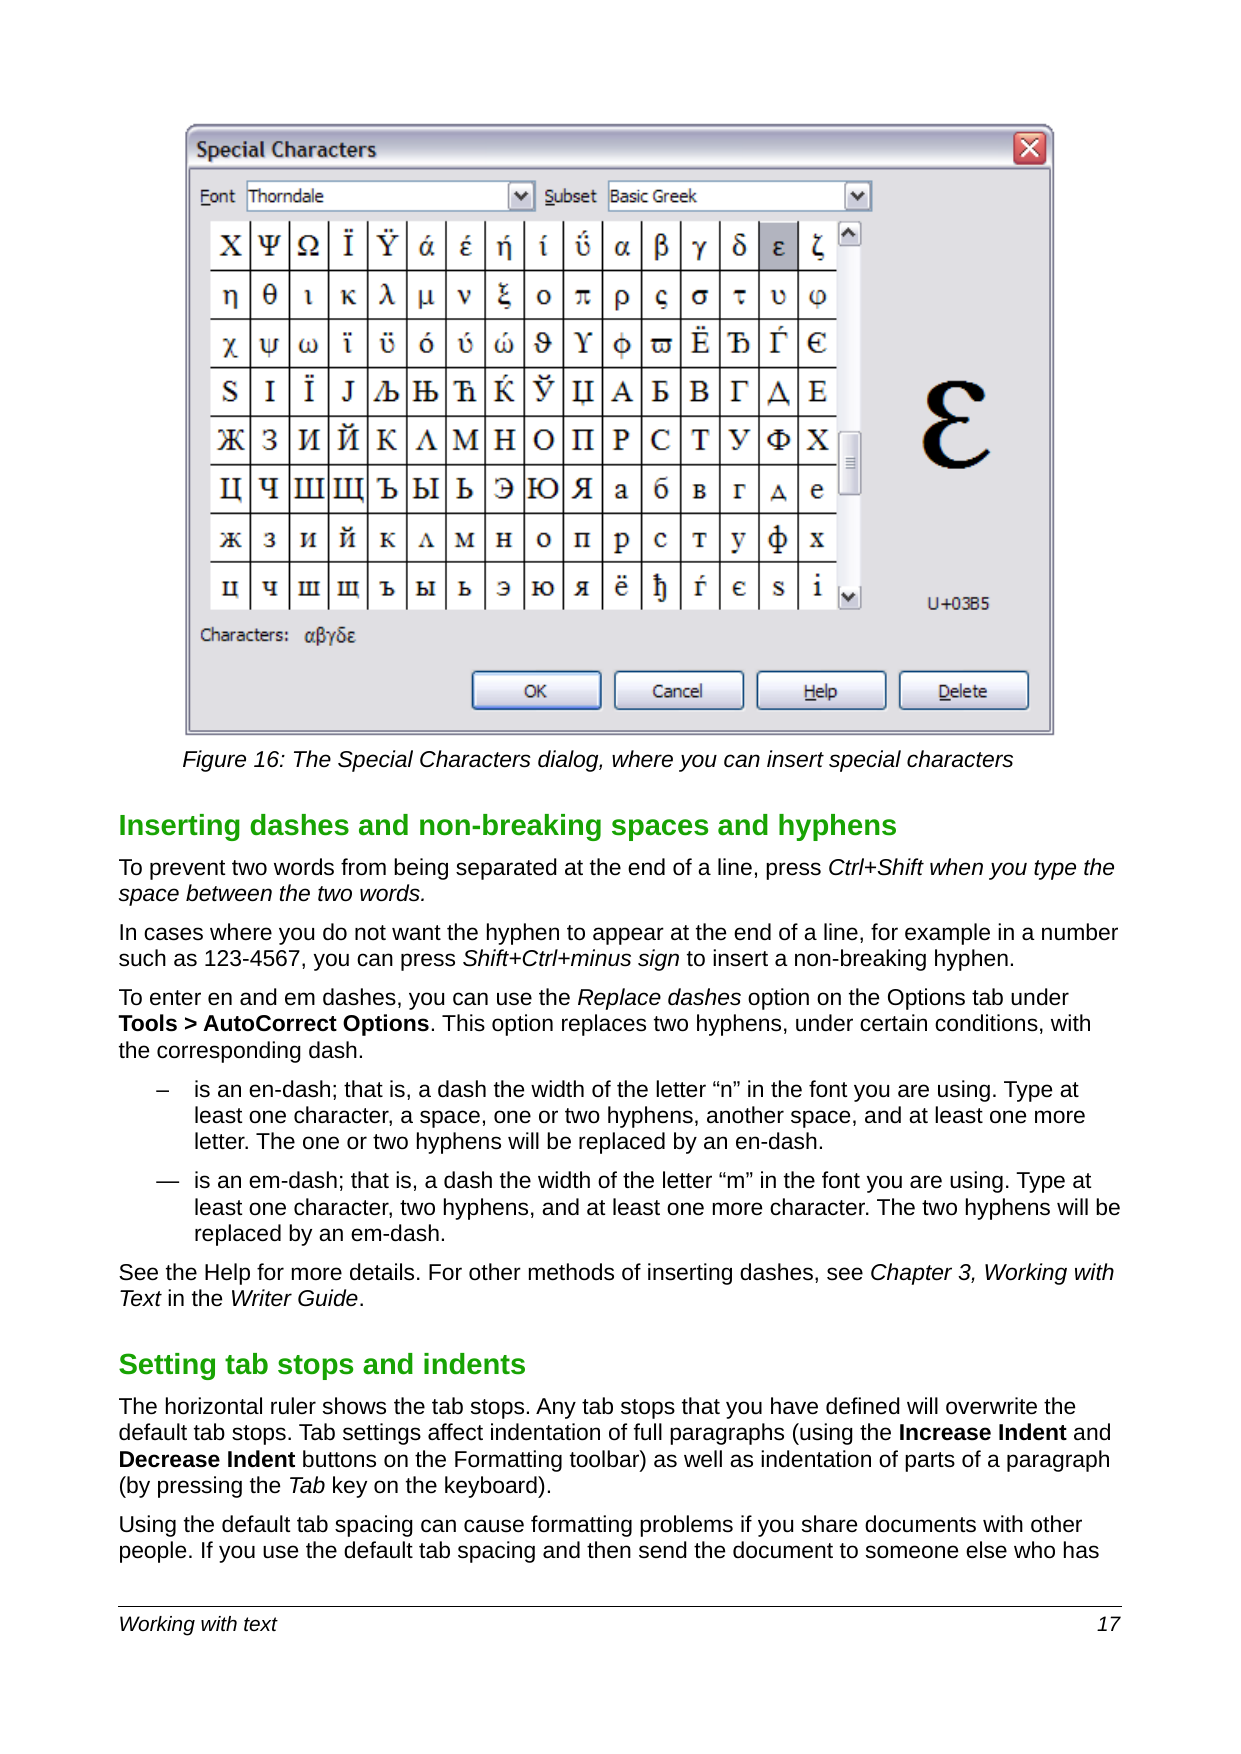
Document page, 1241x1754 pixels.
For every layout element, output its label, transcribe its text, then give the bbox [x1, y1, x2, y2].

text The horizontal ruler shows the tab stops. Any tab stops that you have defined will overwrite the default tab stops. Tab settings affect indentation of full paragraphs (using the Increase Indent and Decrease Indent buttons on the Formatting toolbar) as well as indentation of parts of a paragraph (by pressing the Tab key on the keyboard). [118, 1393, 1122, 1498]
text Using the default tab spacing can cause formatting problems if you share documents with other people. If you use the default tab spacing and then send the document to someone else who has [118, 1511, 1122, 1563]
text To prevent two words from being separated at the end of a line, press Ctrl+Shift when you type the space between the two words. [118, 854, 1122, 906]
text In cases where you do not want the hyphen to appear at the end of a line, for example in a number such as 123‑4567, you can press Shift+Ctrl+minus sign to insert a non-breaking hyphen. [118, 919, 1122, 972]
text Figure 16: The Special Characters dialog, where you can insert special characters [182, 746, 1058, 772]
subtitle Inserting dashes and non-breaking spaces and hyphens [118, 808, 1122, 841]
picture [182, 118, 1059, 740]
text — is an em-dash; that is, a dash the width of the letter “m” in the font you are using. Type at least one character, two hyphens, and at least one more character. The two hyphens will be replaced by an em-dash. [156, 1167, 1122, 1246]
text – is an en-dash; that is, a dash the width of the letter “n” in the font you are using. Type at least one character, a space, one or two hyphens, another space, and at least one more letter. The one or two hyphens will be replaced by an en-dash. [156, 1076, 1122, 1155]
text To enter en and em dashes, you can use the Replace dashes option on the Options tab under Tools > AutoCorrect Options. This option replaces two hyphens, under certain conditions, with the corresponding dash. [118, 984, 1122, 1063]
text See the Help for more details. For other methods of inserting dashes, see Chapter 3, Working with Text in the Writer Guide. [118, 1259, 1122, 1311]
subtitle Setting tab stops and indents [118, 1347, 1122, 1381]
